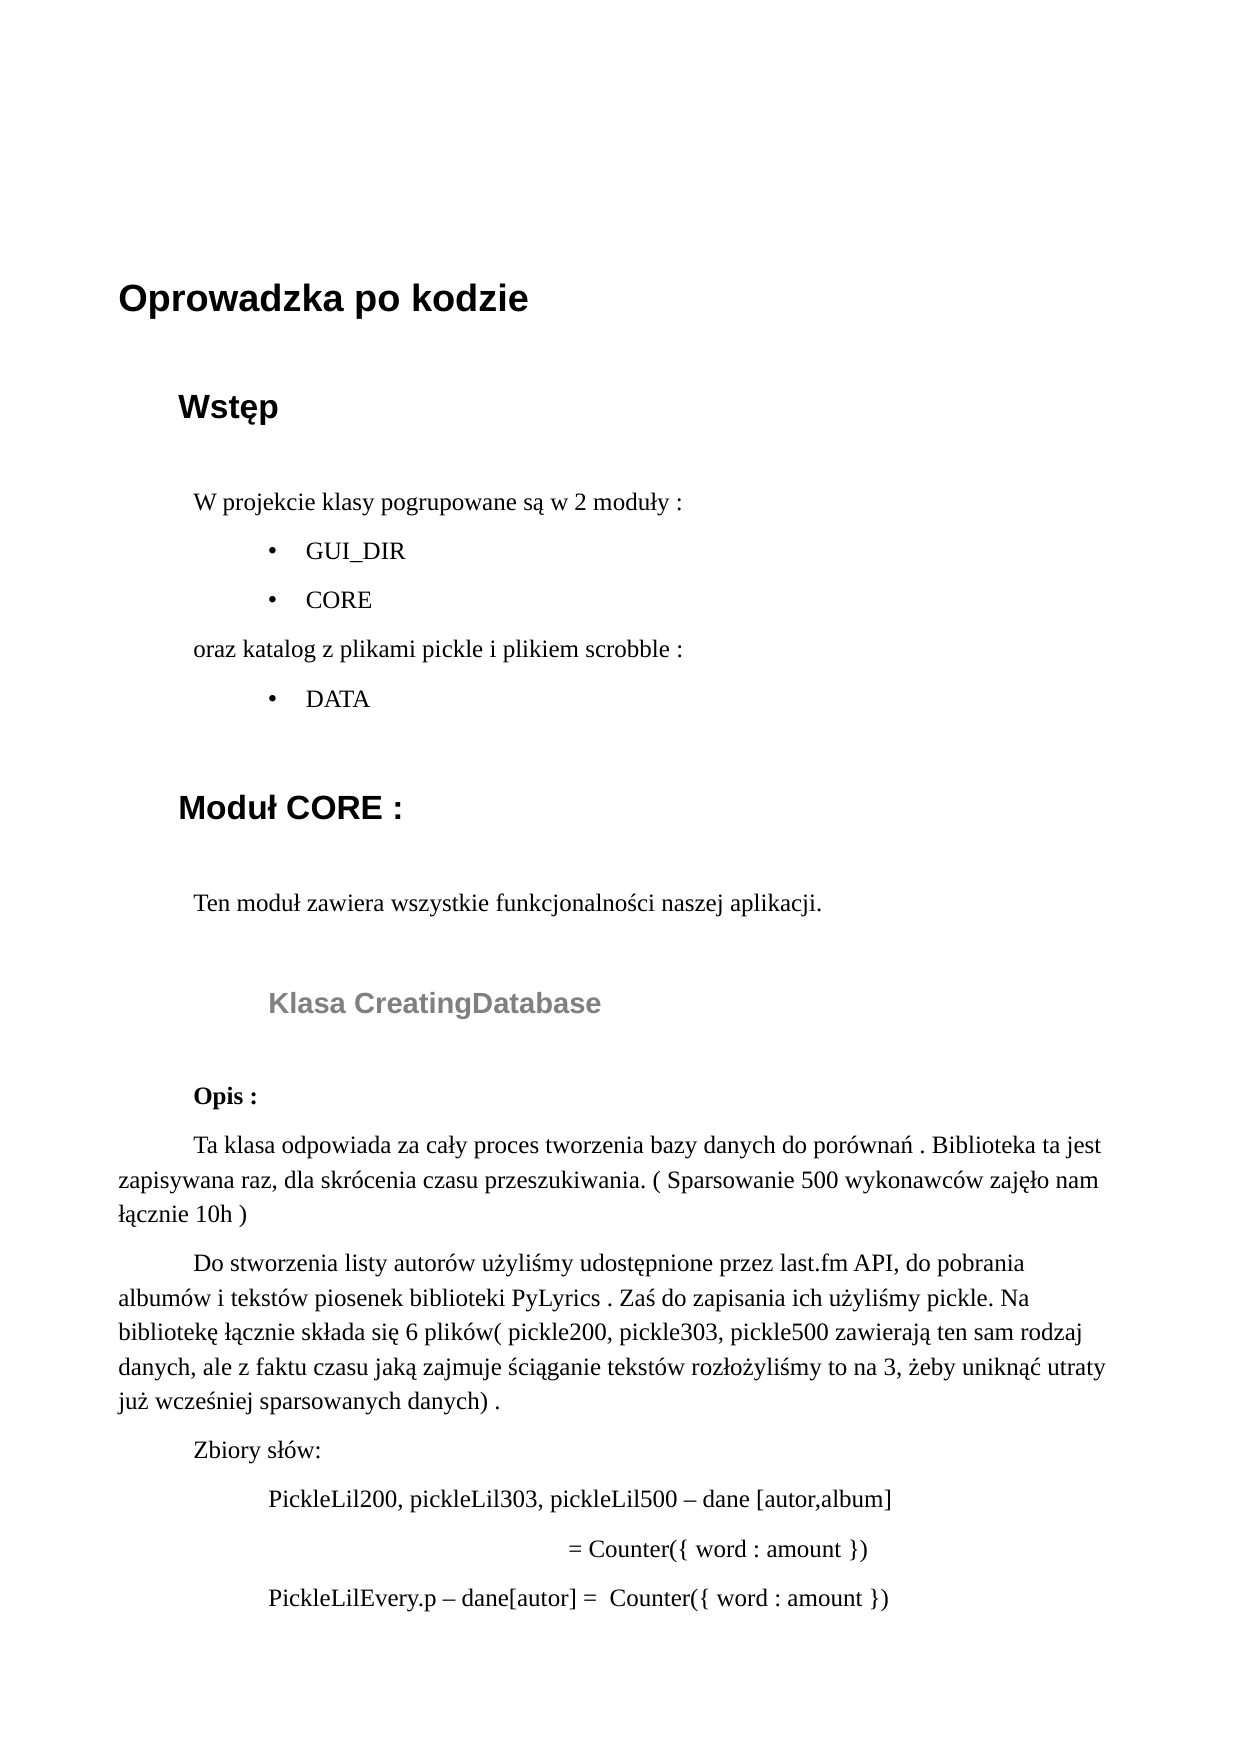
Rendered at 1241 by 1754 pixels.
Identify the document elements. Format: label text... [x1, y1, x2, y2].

subtitle Wstęp [118, 387, 1122, 426]
list DATA [268, 684, 1122, 712]
text = Counter({ word : amount }) [118, 1534, 1122, 1562]
text PickleLilEvery.p – dane[autor] = Counter({ word : amount }) [118, 1583, 1122, 1611]
list GUI_DIR [268, 536, 1122, 565]
text W projekcie klasy pogrupowane są w 2 moduły : [118, 487, 1122, 516]
subtitle Klasa CreatingDatabase [118, 986, 1122, 1020]
text Ta klasa odpowiada za cały proces tworzenia bazy danych do porównań . Biblioteka ta jest zapisywana raz, dla skrócenia czasu przeszukiwania. ( Sparsowanie 500 wykonawców zajęło nam łącznie 10h ) [118, 1131, 1122, 1228]
text PickleLil200, pickleLil303, pickleLil500 – dane [autor,album] [118, 1484, 1122, 1513]
text Opis : [118, 1081, 1122, 1110]
text Do stworzenia listy autorów użyliśmy udostępnione przez last.fm API, do pobrania albumów i tekstów piosenek biblioteki PyLyrics . Zaś do zapisania ich użyliśmy pickle. Na bibliotekę łącznie składa się 6 plików( pickle200, pickle303, pickle500 zawierają ten sam rodzaj danych, ale z faktu czasu jaką zajmuje ściąganie tekstów rozłożyliśmy to na 3, żeby uniknąć utraty już wcześniej sparsowanych danych) . [118, 1248, 1122, 1415]
text oraz katalog z plikami pickle i plikiem scrobble : [118, 634, 1122, 663]
text Zbiory słów: [118, 1436, 1122, 1464]
list CORE [268, 586, 1122, 614]
subtitle Oprowadzka po kodzie [118, 276, 1122, 319]
text Ten moduł zawiera wszystkie funkcjonalności naszej aplikacji. [118, 888, 1122, 917]
subtitle Moduł CORE : [118, 788, 1122, 827]
